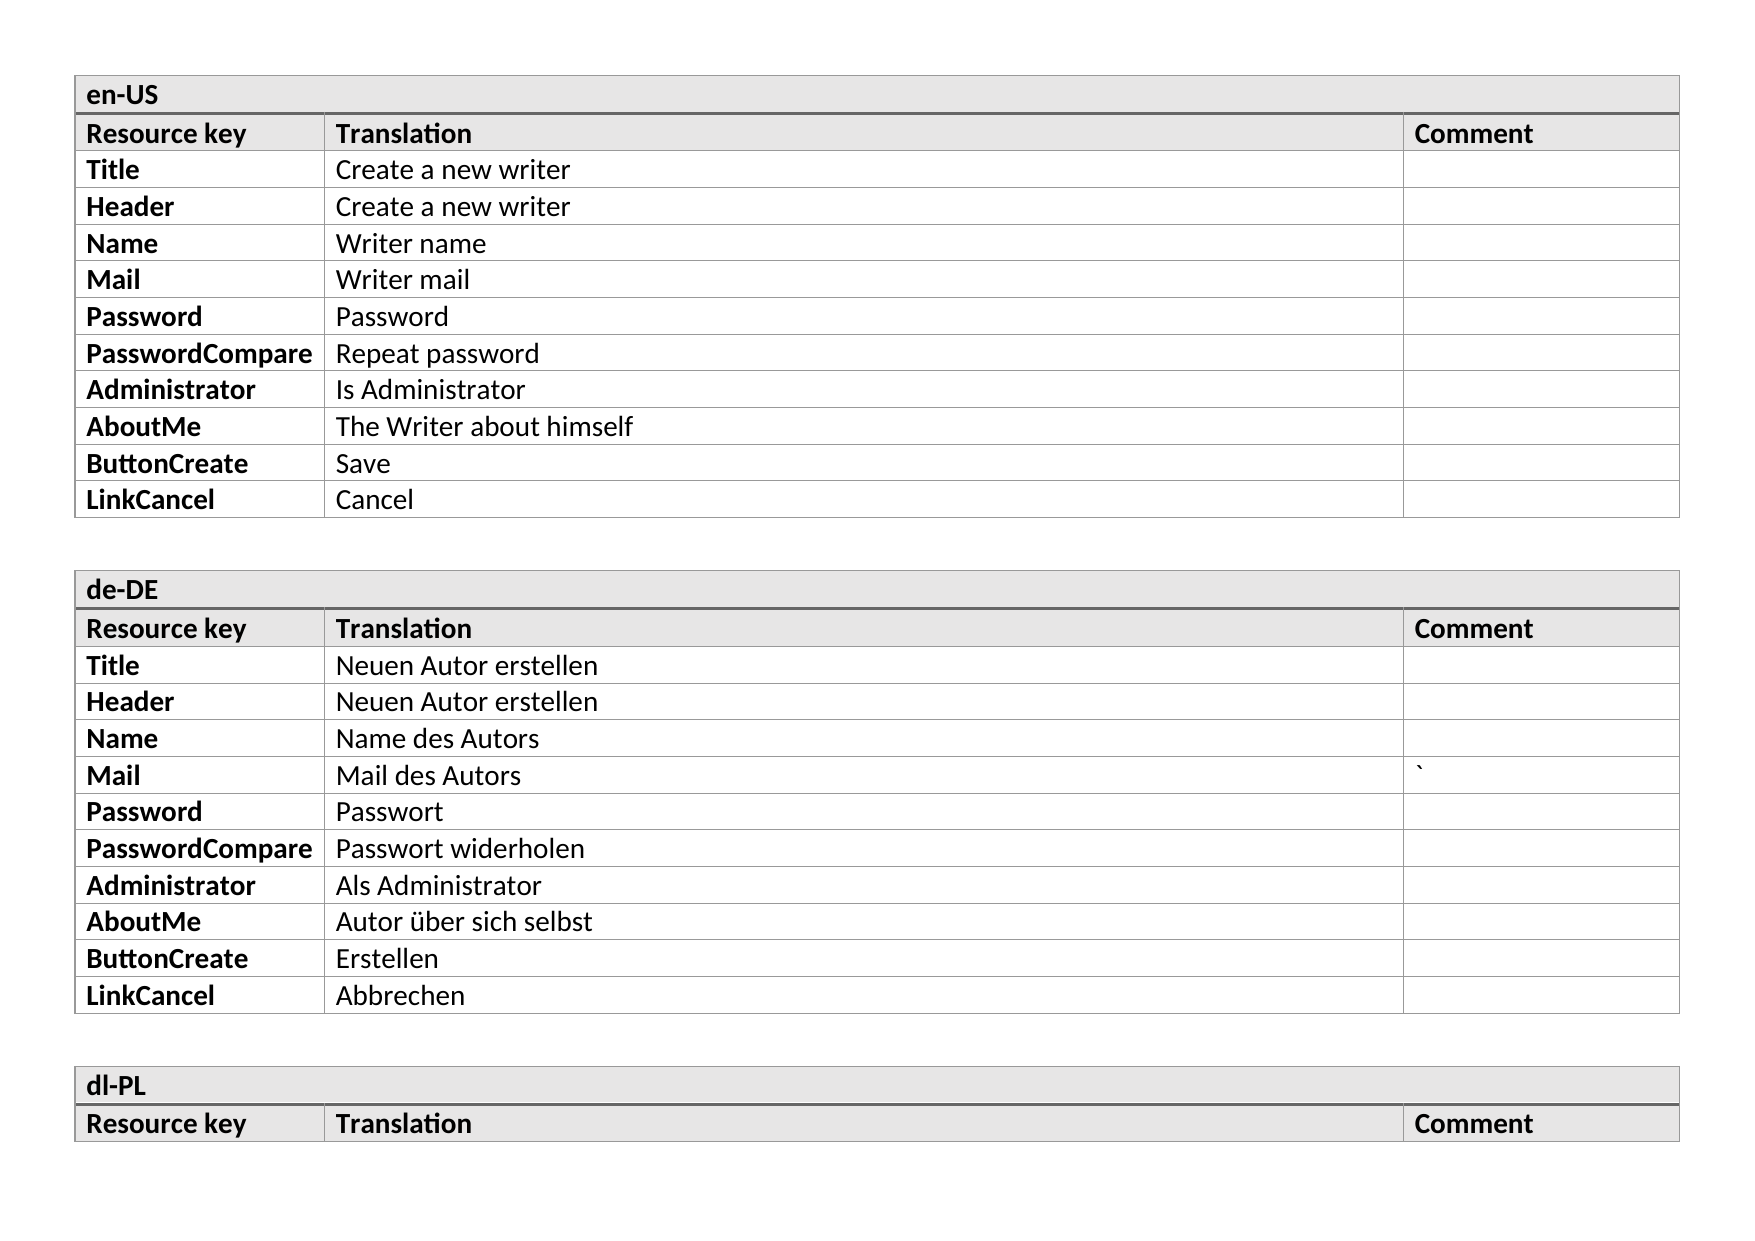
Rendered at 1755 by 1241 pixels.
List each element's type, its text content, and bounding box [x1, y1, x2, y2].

table_cell Translation [325, 610, 1403, 646]
table_cell Title [76, 151, 324, 187]
table_cell Name [76, 225, 324, 260]
table_cell LinkCancel [76, 977, 324, 1012]
table_cell Is Administrator [325, 371, 1403, 407]
table_cell [1404, 830, 1679, 866]
table_cell Mail [76, 757, 324, 792]
table_cell AboutMe [76, 904, 324, 939]
table_header dl-PL [76, 1067, 1679, 1102]
table_cell AboutMe [76, 408, 324, 444]
table_cell Administrator [76, 867, 324, 902]
table_cell ` [1404, 757, 1679, 792]
table_cell Password [76, 298, 324, 334]
table_cell Translation [325, 1106, 1403, 1141]
table_cell [1404, 481, 1679, 517]
table_cell [1404, 794, 1679, 829]
table_header en-US [76, 76, 1679, 112]
table_cell [1404, 335, 1679, 370]
table_cell [1404, 371, 1679, 407]
table_cell [1404, 225, 1679, 260]
table_cell [1404, 408, 1679, 444]
table_cell Neuen Autor erstellen [325, 647, 1403, 682]
table_cell Comment [1404, 1106, 1679, 1141]
table_cell Mail [76, 261, 324, 297]
table_cell Password [325, 298, 1403, 334]
table_cell Autor über sich selbst [325, 904, 1403, 939]
table_cell Comment [1404, 115, 1679, 150]
table_cell [1404, 867, 1679, 902]
table_cell ButtonCreate [76, 940, 324, 976]
table_cell Writer mail [325, 261, 1403, 297]
table_cell Resource key [76, 115, 324, 150]
table_cell Cancel [325, 481, 1403, 517]
table_cell [1404, 904, 1679, 939]
table_cell [1404, 188, 1679, 224]
table_cell Mail des Autors [325, 757, 1403, 792]
table_header de-DE [76, 571, 1679, 607]
table_cell PasswordCompare [76, 830, 324, 866]
table_cell Erstellen [325, 940, 1403, 976]
table_cell Abbrechen [325, 977, 1403, 1012]
table_cell [1404, 720, 1679, 756]
table_cell The Writer about himself [325, 408, 1403, 444]
table_cell Neuen Autor erstellen [325, 684, 1403, 719]
table_cell PasswordCompare [76, 335, 324, 370]
table_cell Title [76, 647, 324, 682]
table_cell Translation [325, 115, 1403, 150]
table_cell Save [325, 445, 1403, 480]
table_cell Header [76, 188, 324, 224]
table_cell Comment [1404, 610, 1679, 646]
table_cell Password [76, 794, 324, 829]
table_cell Resource key [76, 610, 324, 646]
table_cell [1404, 684, 1679, 719]
table_cell LinkCancel [76, 481, 324, 517]
table_cell ButtonCreate [76, 445, 324, 480]
table_cell Name [76, 720, 324, 756]
table_cell Passwort [325, 794, 1403, 829]
table_cell Passwort widerholen [325, 830, 1403, 866]
table_cell Create a new writer [325, 188, 1403, 224]
table_cell Repeat password [325, 335, 1403, 370]
table_cell Administrator [76, 371, 324, 407]
table_cell Header [76, 684, 324, 719]
table_cell [1404, 298, 1679, 334]
table_cell [1404, 647, 1679, 682]
table_cell [1404, 445, 1679, 480]
table_cell Create a new writer [325, 151, 1403, 187]
table_cell [1404, 977, 1679, 1012]
table_cell Resource key [76, 1106, 324, 1141]
table_cell [1404, 151, 1679, 187]
table_cell Name des Autors [325, 720, 1403, 756]
table_cell [1404, 261, 1679, 297]
table_cell Als Administrator [325, 867, 1403, 902]
table_cell [1404, 940, 1679, 976]
table_cell Writer name [325, 225, 1403, 260]
